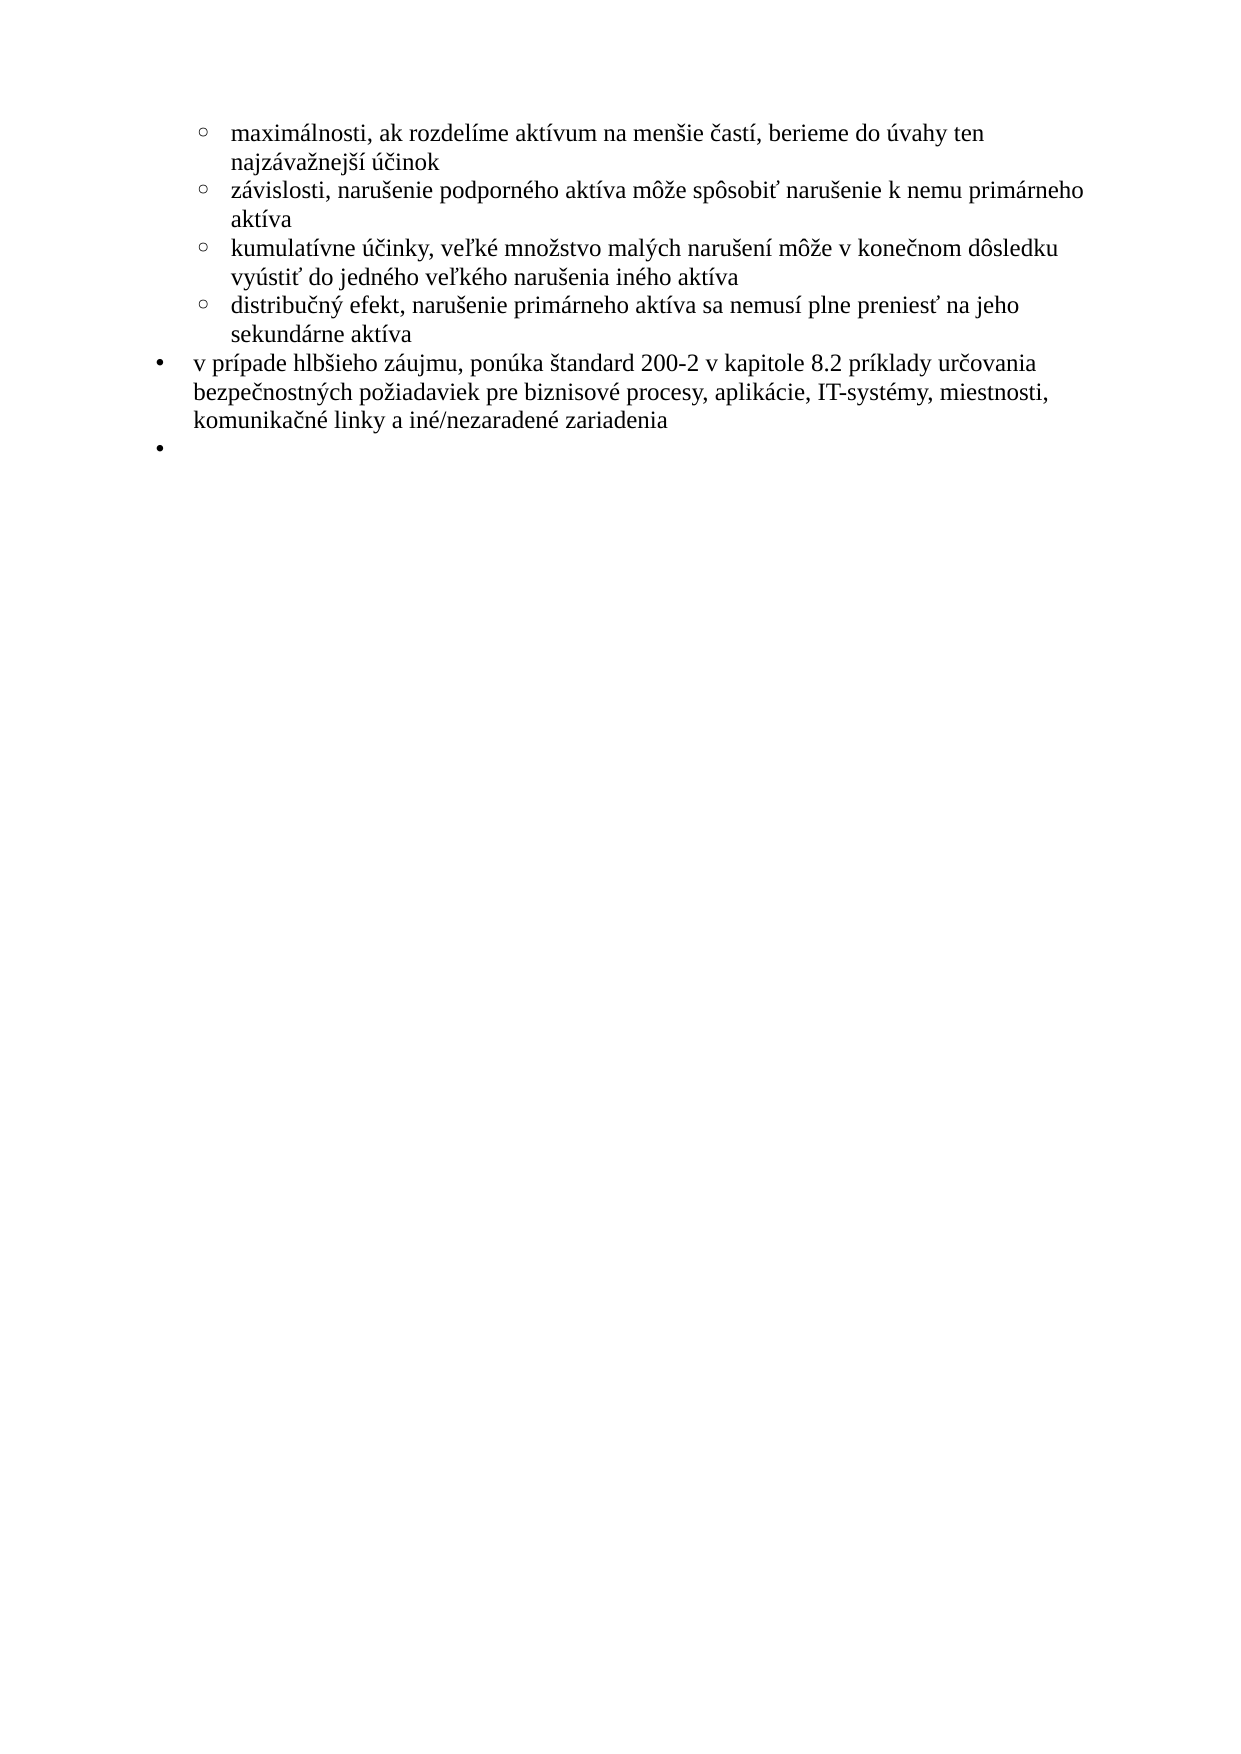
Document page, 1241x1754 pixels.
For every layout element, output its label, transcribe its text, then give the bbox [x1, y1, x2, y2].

list maximálnosti, ak rozdelíme aktívum na menšie častí, berieme do úvahy ten najzávažnejší účinok [193, 118, 1122, 176]
list distribučný efekt, narušenie primárneho aktíva sa nemusí plne preniesť na jeho sekundárne aktíva [193, 291, 1122, 348]
list kumulatívne účinky, veľké množstvo malých narušení môže v konečnom dôsledku vyústiť do jedného veľkého narušenia iného aktíva [193, 233, 1122, 291]
list v prípade hlbšieho záujmu, ponúka štandard 200-2 v kapitole 8.2 príklady určovania bezpečnostných požiadaviek pre biznisové procesy, aplikácie, IT-systémy, miestnosti, komunikačné linky a iné/nezaradené zariadenia [156, 348, 1122, 434]
list závislosti, narušenie podporného aktíva môže spôsobiť narušenie k nemu primárneho aktíva [193, 176, 1122, 233]
